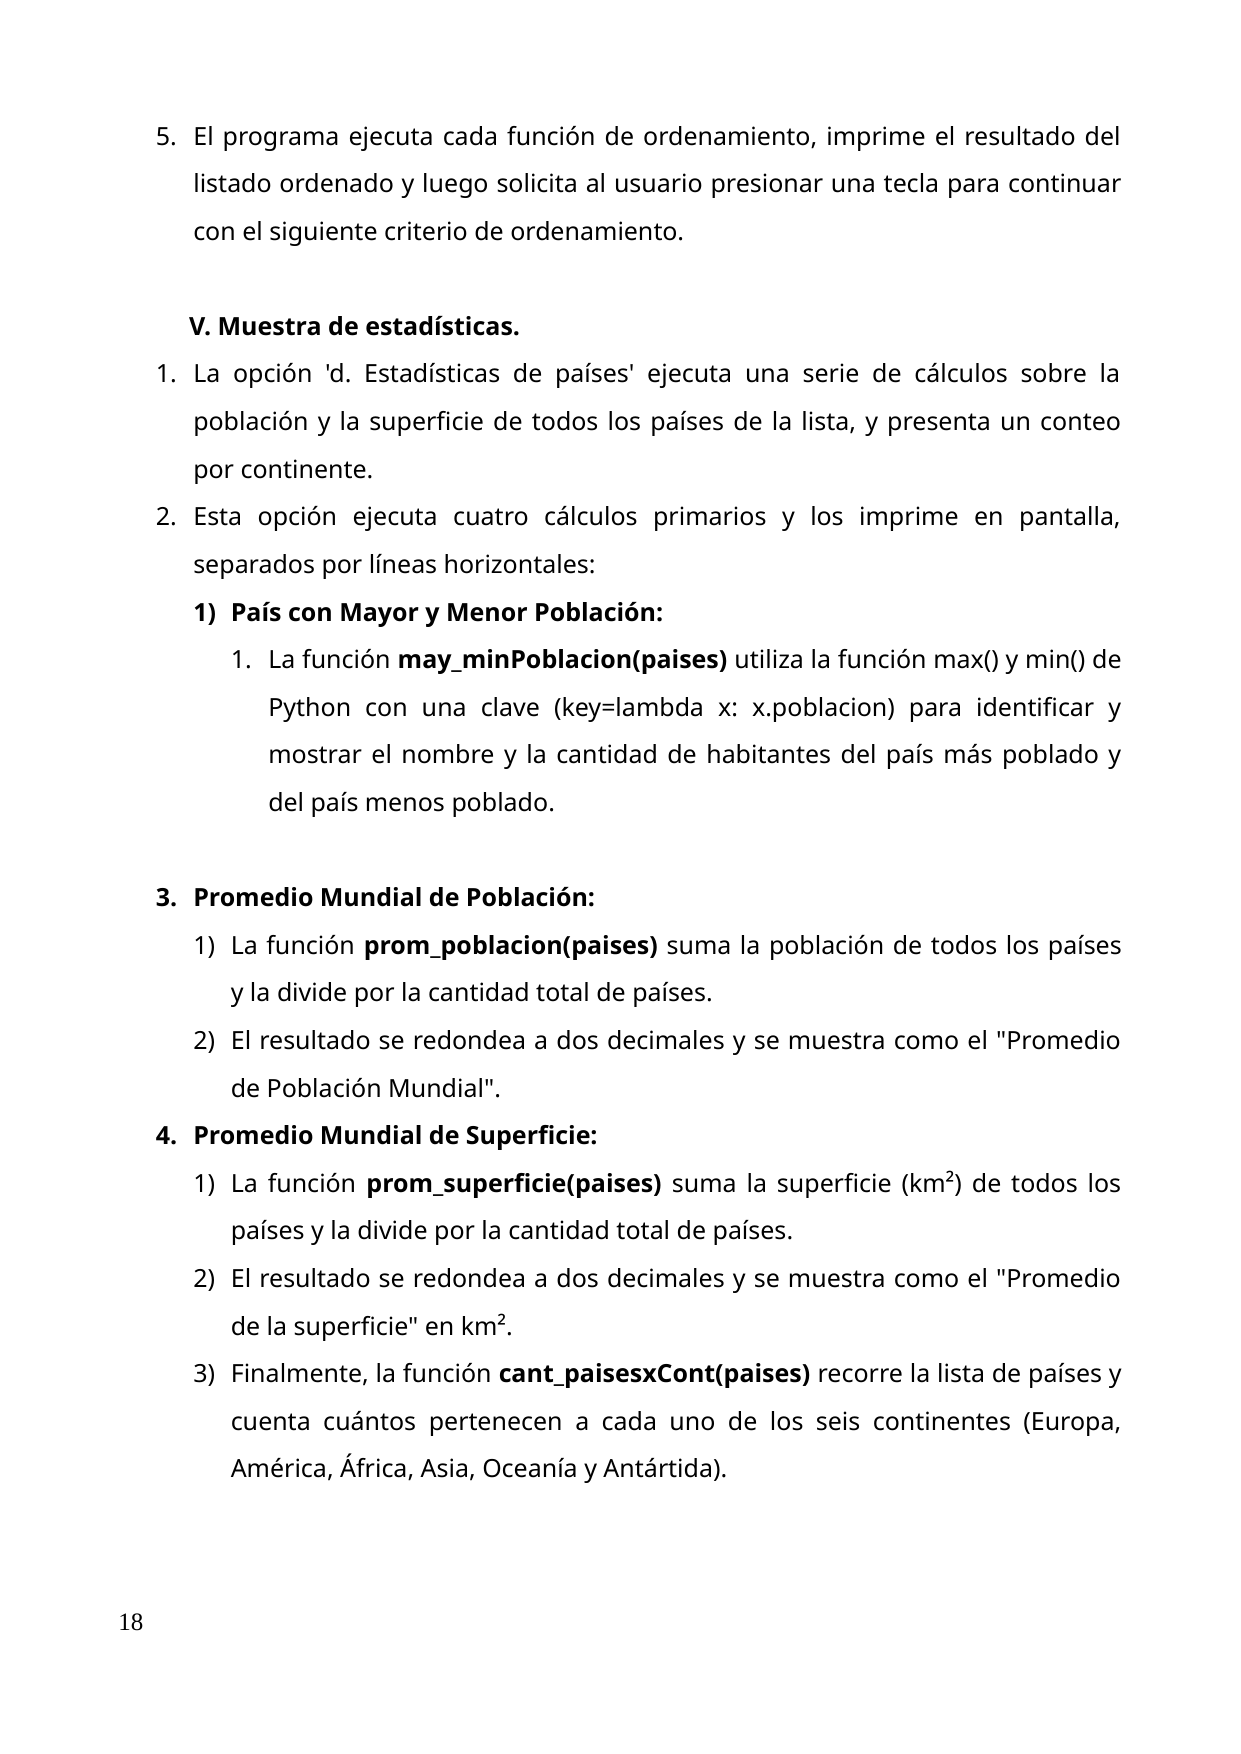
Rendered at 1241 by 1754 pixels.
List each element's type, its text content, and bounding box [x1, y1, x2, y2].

list El resultado se redondea a dos decimales y se muestra como el "Promedio de la superficie" en km². [193, 1261, 1122, 1342]
list Finalmente, la función cant_paisesxCont(paises) recorre la lista de países y cuenta cuántos pertenecen a cada uno de los seis continentes (Europa, América, África, Asia, Oceanía y Antártida). [193, 1356, 1122, 1485]
list Esta opción ejecuta cuatro cálculos primarios y los imprime en pantalla, separados por líneas horizontales: [156, 499, 1122, 581]
list País con Mayor y Menor Población: [193, 594, 1122, 628]
list La función prom_poblacion(paises) suma la población de todos los países y la divide por la cantidad total de países. [193, 927, 1122, 1009]
list El programa ejecuta cada función de ordenamiento, imprime el resultado del listado ordenado y luego solicita al usuario presionar una tecla para continuar con el siguiente criterio de ordenamiento. [156, 118, 1122, 247]
list El resultado se redondea a dos decimales y se muestra como el "Promedio de Población Mundial". [193, 1023, 1122, 1104]
list Promedio Mundial de Población: [156, 880, 1122, 914]
list Promedio Mundial de Superficie: [156, 1118, 1122, 1152]
text V. Muestra de estadísticas. [118, 308, 1122, 343]
list La función prom_superficie(paises) suma la superficie (km²) de todos los países y la divide por la cantidad total de países. [193, 1165, 1122, 1247]
list La función may_minPoblacion(paises) utiliza la función max() y min() de Python con una clave (key=lambda x: x.poblacion) para identificar y mostrar el nombre y la cantidad de habitantes del país más poblado y del país menos poblado. [231, 642, 1122, 819]
list La opción 'd. Estadísticas de países' ejecuta una serie de cálculos sobre la población y la superficie de todos los países de la lista, y presenta un conteo por continente. [156, 356, 1122, 485]
